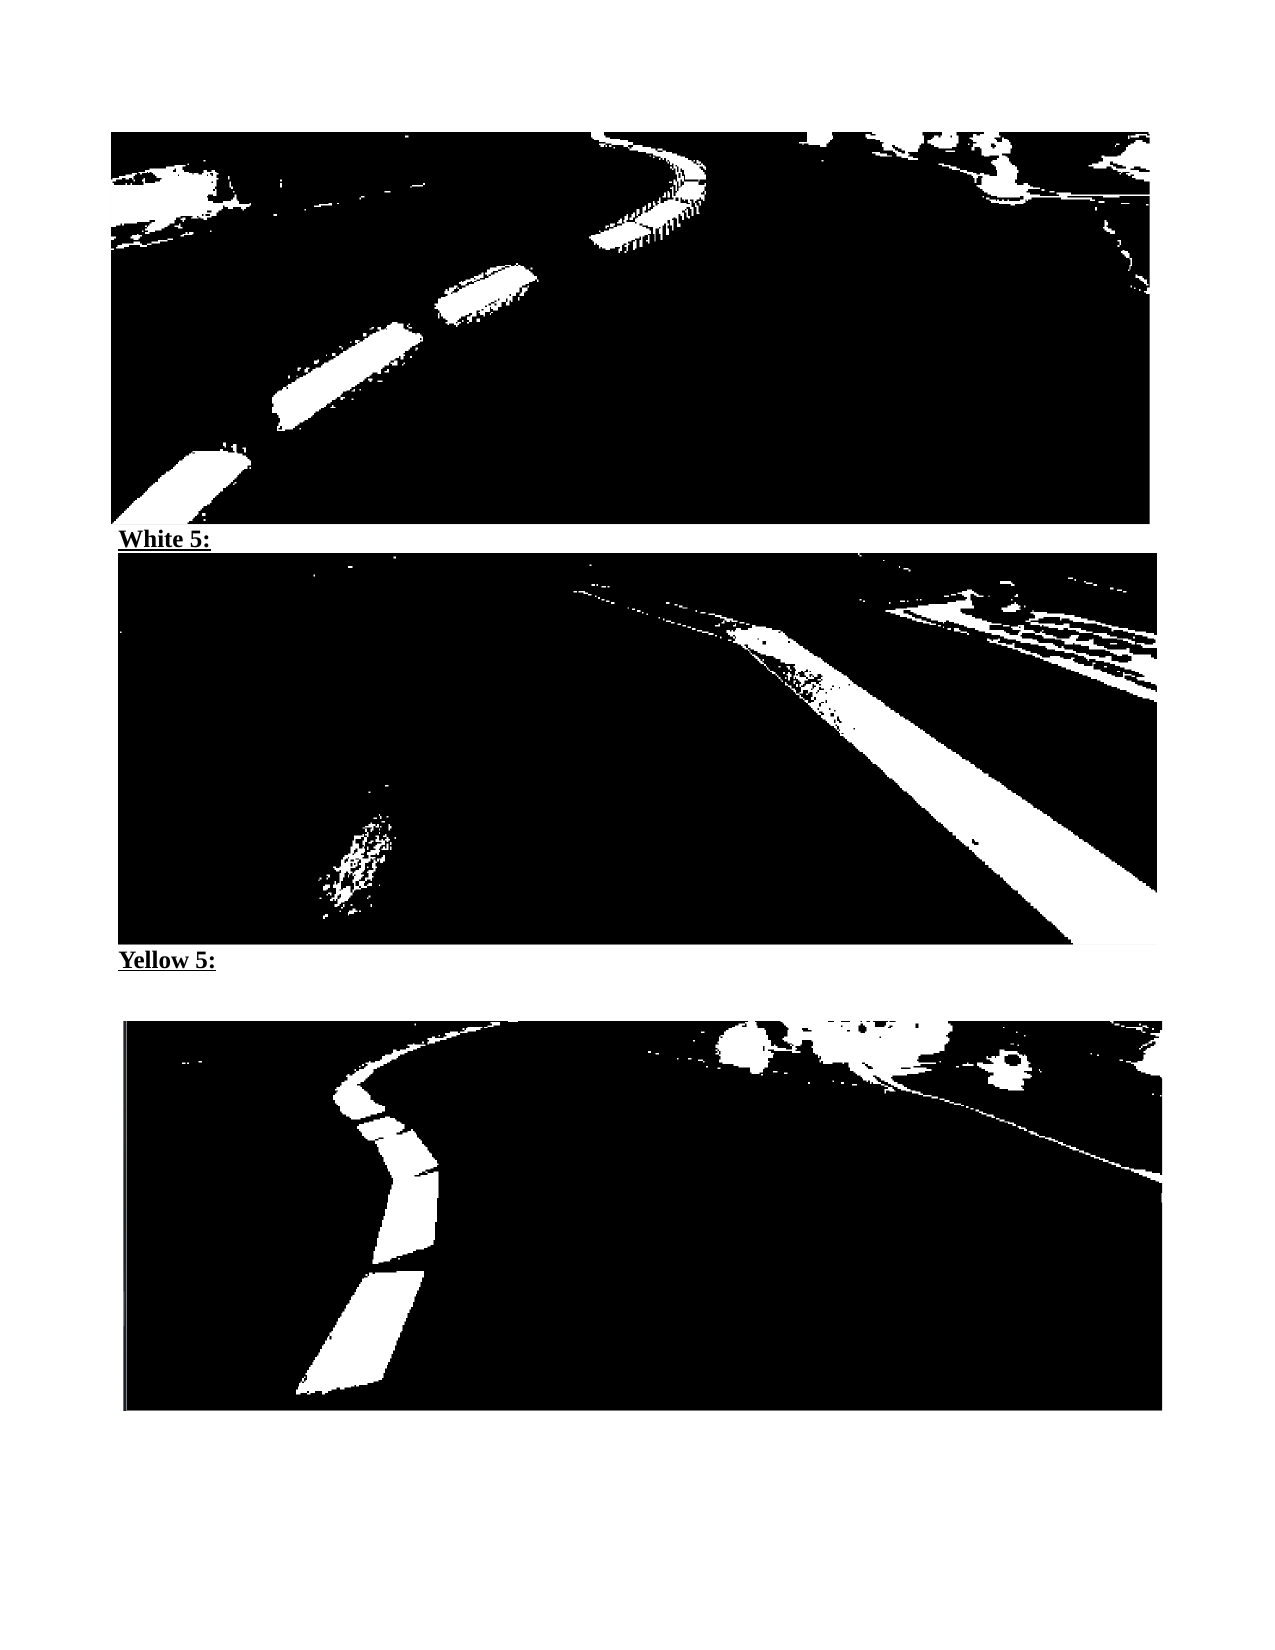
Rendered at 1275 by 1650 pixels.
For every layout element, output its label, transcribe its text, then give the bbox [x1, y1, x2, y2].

text Yellow 5: [118, 945, 1157, 973]
picture [110, 132, 1150, 525]
text White 5: [118, 118, 1157, 553]
picture [118, 553, 1157, 945]
picture [123, 1021, 1163, 1411]
